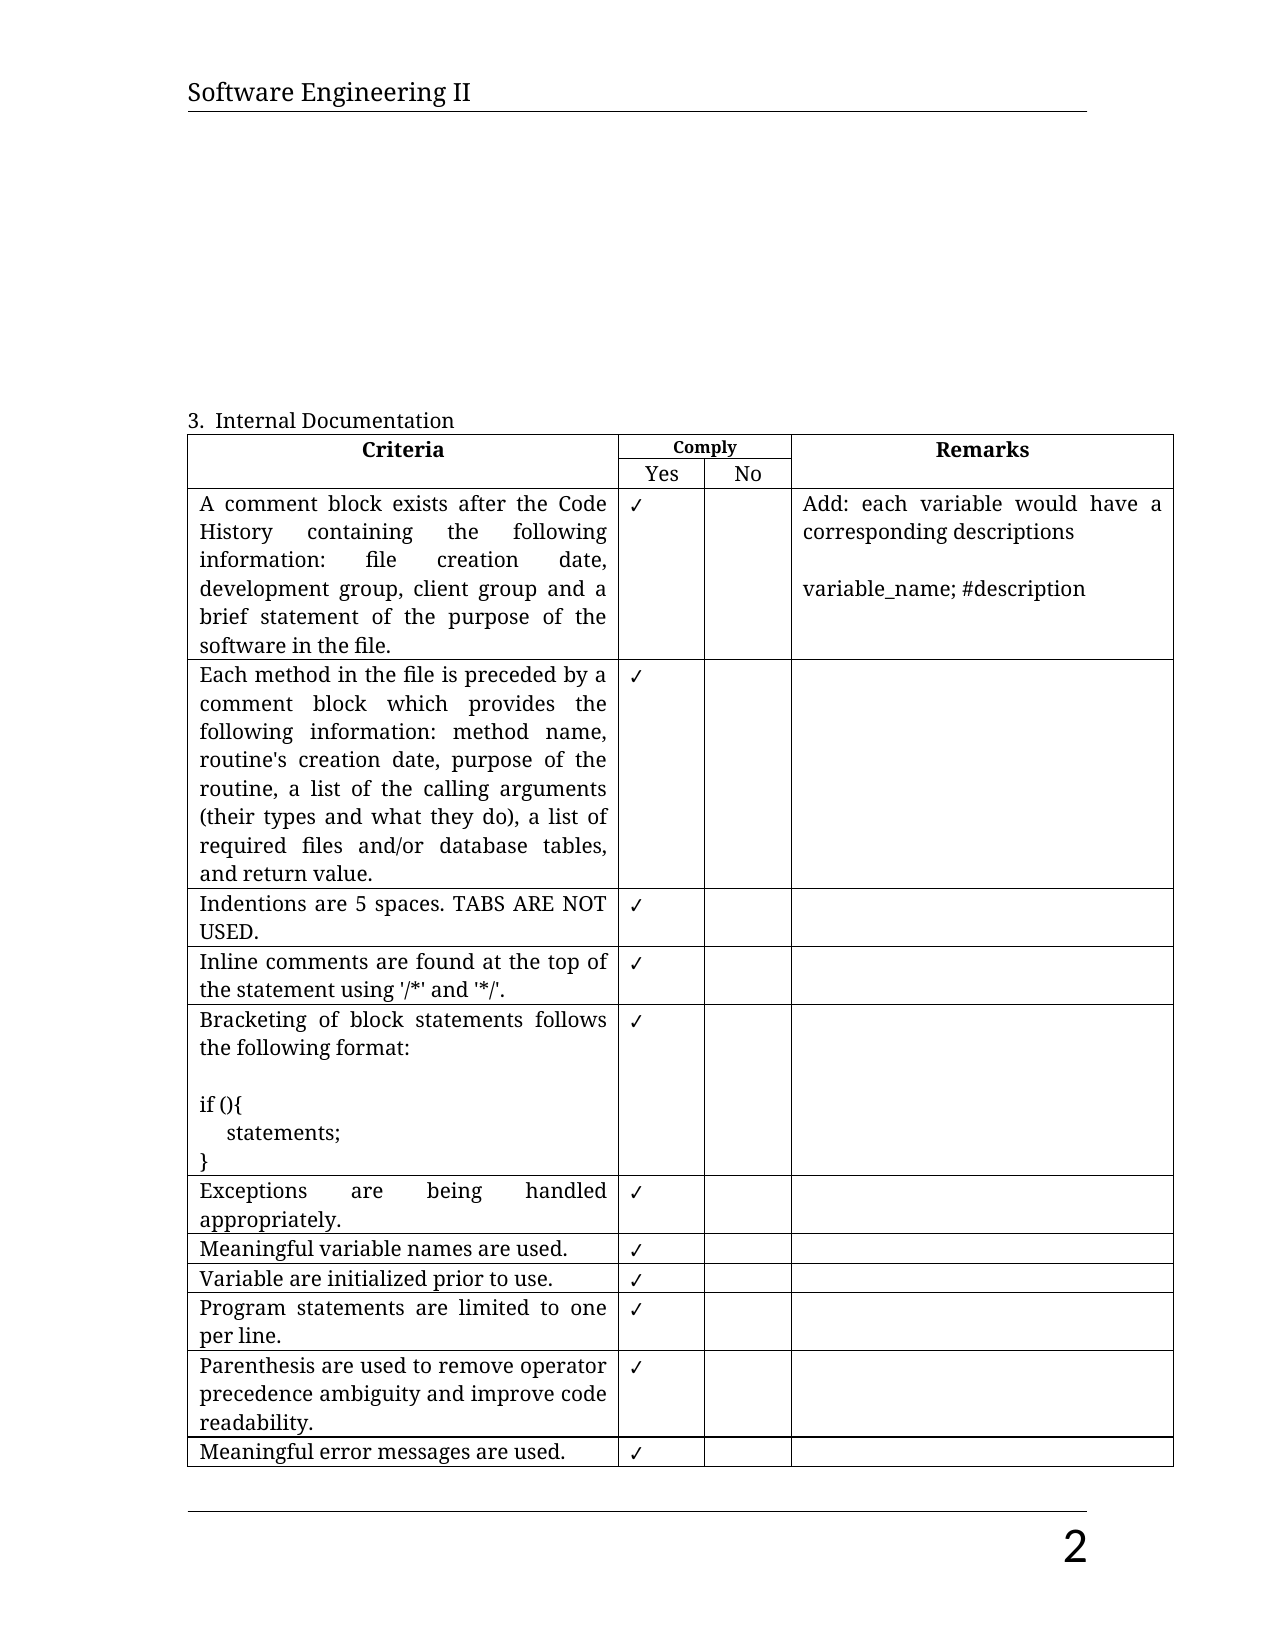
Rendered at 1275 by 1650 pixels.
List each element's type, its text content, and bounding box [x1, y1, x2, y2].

table_cell [705, 889, 791, 946]
table_header Criteria [188, 435, 618, 488]
table_header Comply [619, 435, 791, 458]
table_cell [792, 660, 1173, 888]
table_cell [705, 1438, 791, 1466]
table_cell [705, 660, 791, 888]
table_cell [705, 1293, 791, 1350]
table_cell Variable are initialized prior to use. [188, 1264, 618, 1292]
table_cell [792, 1438, 1173, 1466]
table_cell ✔ [619, 1005, 704, 1175]
table_cell Indentions are 5 spaces. TABS ARE NOT USED. [188, 889, 618, 946]
table_cell ✔ [619, 947, 704, 1004]
table_cell Bracketing of block statements follows the following format: if (){ statements; } [188, 1005, 618, 1175]
table_cell [792, 889, 1173, 946]
table_cell ✔ [619, 1293, 704, 1350]
table_cell ✔ [619, 1438, 704, 1466]
table_cell [792, 947, 1173, 1004]
table_cell Each method in the file is preceded by a comment block which provides the following information: method name, routine's creation date, purpose of the routine, a list of the calling arguments (their types and what they do), a list of required files and/or database tables, and return value. [188, 660, 618, 888]
table_cell ✔ [619, 1264, 704, 1292]
table_cell [705, 1234, 791, 1263]
table_cell ✔ [619, 1351, 704, 1436]
table_cell Meaningful variable names are used. [188, 1234, 618, 1263]
table_cell [792, 1264, 1173, 1292]
table_cell [705, 947, 791, 1004]
table_cell [705, 1264, 791, 1292]
table_cell [792, 1176, 1173, 1233]
table_cell ✔ [619, 1176, 704, 1233]
table_cell [705, 1005, 791, 1175]
table_cell No [705, 459, 791, 488]
table_cell [792, 1005, 1173, 1175]
table_cell Parenthesis are used to remove operator precedence ambiguity and improve code readability. [188, 1351, 618, 1436]
table_cell ✔ [619, 489, 704, 659]
table_cell A comment block exists after the Code History containing the following information: file creation date, development group, client group and a brief statement of the purpose of the software in the file. [188, 489, 618, 659]
table_cell Meaningful error messages are used. [188, 1438, 618, 1466]
table_cell Exceptions are being handled appropriately. [188, 1176, 618, 1233]
table_cell [792, 1234, 1173, 1263]
table_cell [705, 1176, 791, 1233]
table_cell [705, 1351, 791, 1436]
text 3. Internal Documentation [187, 406, 1087, 434]
table_cell Yes [619, 459, 704, 488]
table_cell Program statements are limited to one per line. [188, 1293, 618, 1350]
table_cell [705, 489, 791, 659]
table_cell [792, 1351, 1173, 1436]
table_cell [792, 1293, 1173, 1350]
table_cell Add: each variable would have a corresponding descriptions variable_name; #description [792, 489, 1173, 659]
table_cell Inline comments are found at the top of the statement using '/*' and '*/'. [188, 947, 618, 1004]
table_header Remarks [792, 435, 1173, 488]
table_cell ✔ [619, 660, 704, 888]
table_cell ✔ [619, 889, 704, 946]
table_cell ✔ [619, 1234, 704, 1263]
